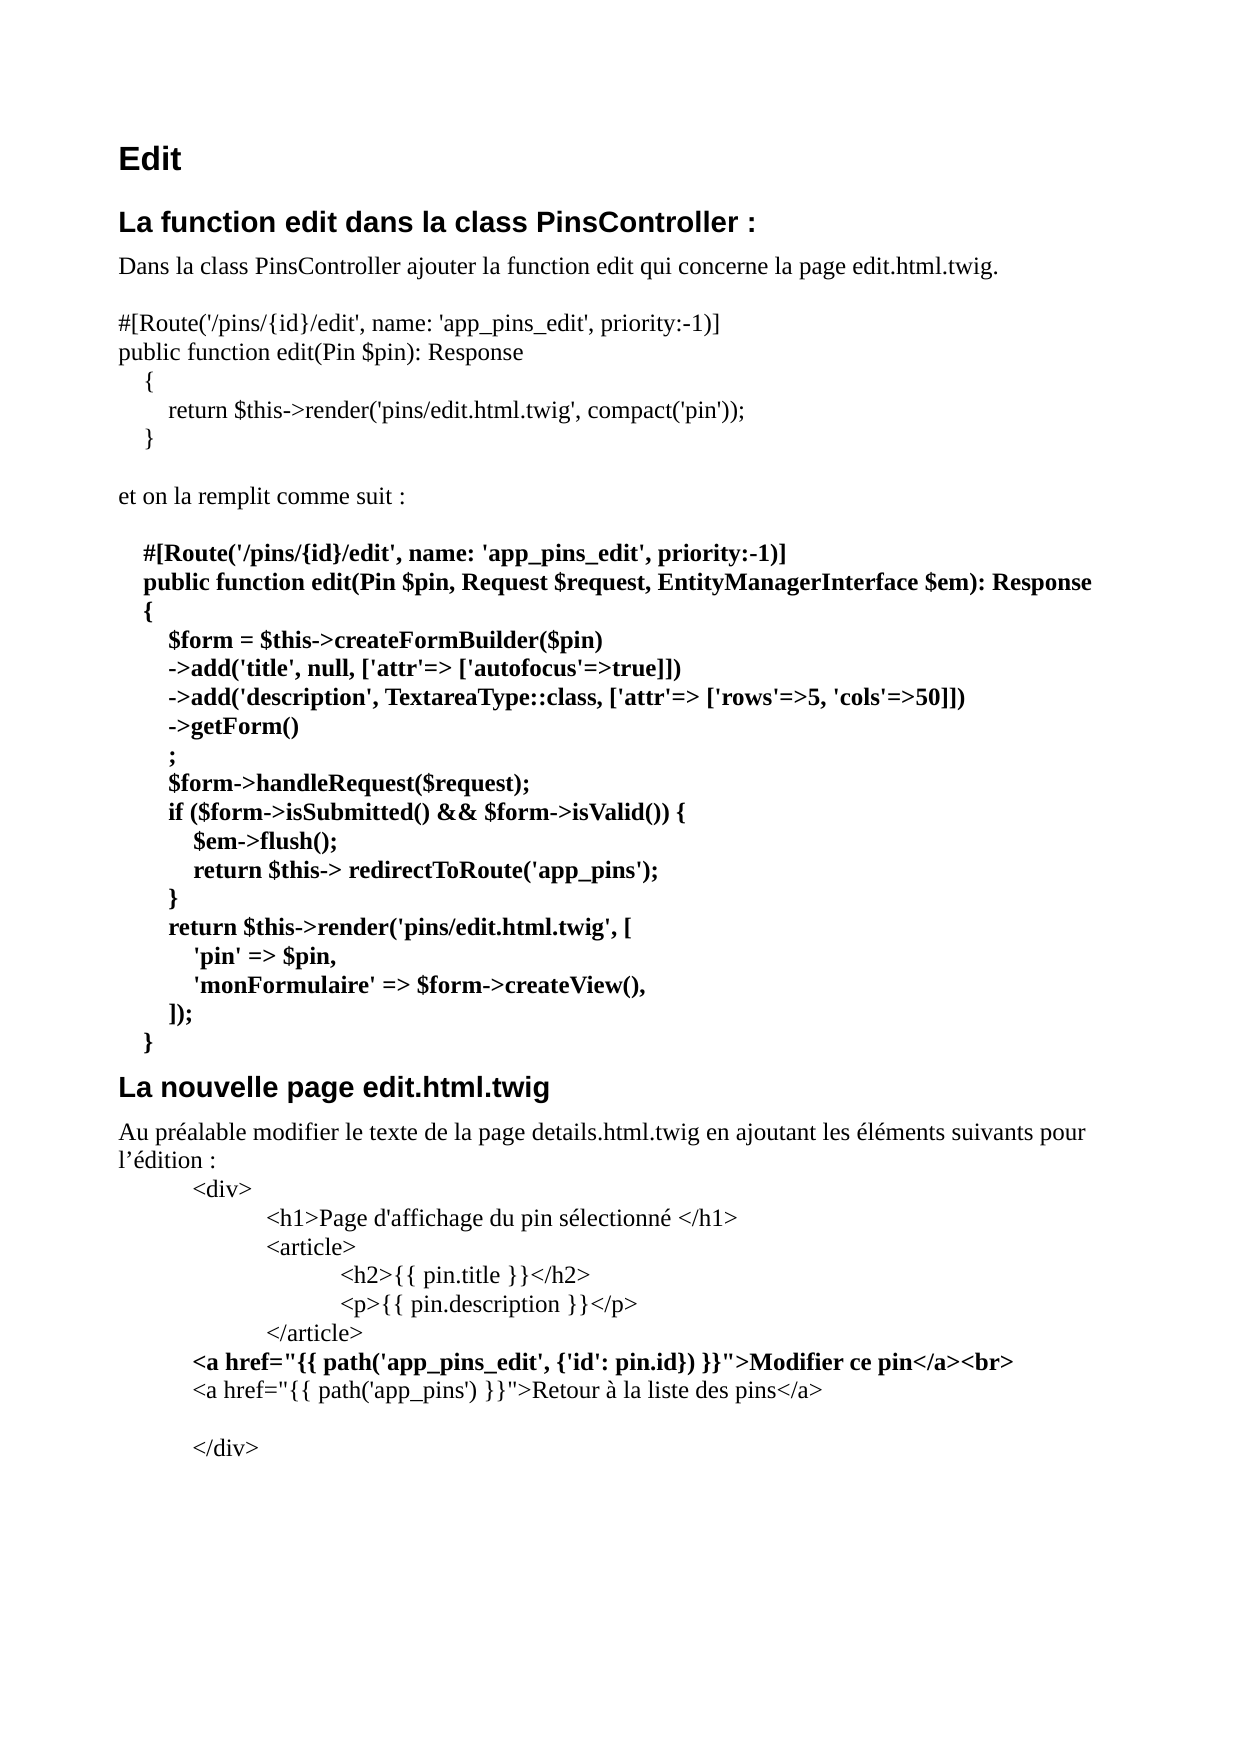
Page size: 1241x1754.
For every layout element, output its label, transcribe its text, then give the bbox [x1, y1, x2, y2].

text #[Route('/pins/{id}/edit', name: 'app_pins_edit', priority:-1)] [118, 538, 1122, 567]
text return $this-> redirectToRoute('app_pins'); [118, 855, 1122, 883]
text ]); [118, 998, 1122, 1027]
text 'monFormulaire' => $form->createView(), [118, 970, 1122, 998]
subtitle Edit [118, 139, 1122, 178]
subtitle La function edit dans la class PinsController : [118, 205, 1122, 238]
text <a href="{{ path('app_pins') }}">Retour à la liste des pins</a> [118, 1375, 1122, 1404]
text Dans la class PinsController ajouter la function edit qui concerne la page edit.html.twig. [118, 251, 1122, 280]
text $form = $this->createFormBuilder($pin) [118, 625, 1122, 653]
text if ($form->isSubmitted() && $form->isValid()) { [118, 797, 1122, 826]
text } [118, 1027, 1122, 1056]
text } [118, 423, 1122, 452]
text <p>{{ pin.description }}</p> [118, 1289, 1122, 1318]
text $form->handleRequest($request); [118, 768, 1122, 797]
text $em->flush(); [118, 826, 1122, 855]
text <h1>Page d'affichage du pin sélectionné </h1> [118, 1203, 1122, 1232]
text { [118, 596, 1122, 625]
text return $this->render('pins/edit.html.twig', compact('pin')); [118, 395, 1122, 423]
text <h2>{{ pin.title }}</h2> [118, 1260, 1122, 1289]
text #[Route('/pins/{id}/edit', name: 'app_pins_edit', priority:-1)] [118, 308, 1122, 337]
text 'pin' => $pin, [118, 941, 1122, 970]
text public function edit(Pin $pin, Request $request, EntityManagerInterface $em): Response [118, 567, 1122, 596]
text <article> [118, 1232, 1122, 1260]
text </div> [118, 1433, 1122, 1462]
text public function edit(Pin $pin): Response [118, 337, 1122, 366]
text ->add('description', TextareaType::class, ['attr'=> ['rows'=>5, 'cols'=>50]]) [118, 682, 1122, 711]
subtitle La nouvelle page edit.html.twig [118, 1071, 1122, 1104]
text return $this->render('pins/edit.html.twig', [ [118, 912, 1122, 941]
text </article> [118, 1318, 1122, 1347]
text <div> [118, 1174, 1122, 1203]
text } [118, 883, 1122, 912]
text ; [118, 740, 1122, 768]
text et on la remplit comme suit : [118, 481, 1122, 510]
text { [118, 366, 1122, 395]
text Au préalable modifier le texte de la page details.html.twig en ajoutant les éléments suivants pour l’édition : [118, 1117, 1122, 1174]
text <a href="{{ path('app_pins_edit', {'id': pin.id}) }}">Modifier ce pin</a><br> [118, 1347, 1122, 1375]
text ->getForm() [118, 711, 1122, 740]
text ->add('title', null, ['attr'=> ['autofocus'=>true]]) [118, 653, 1122, 682]
